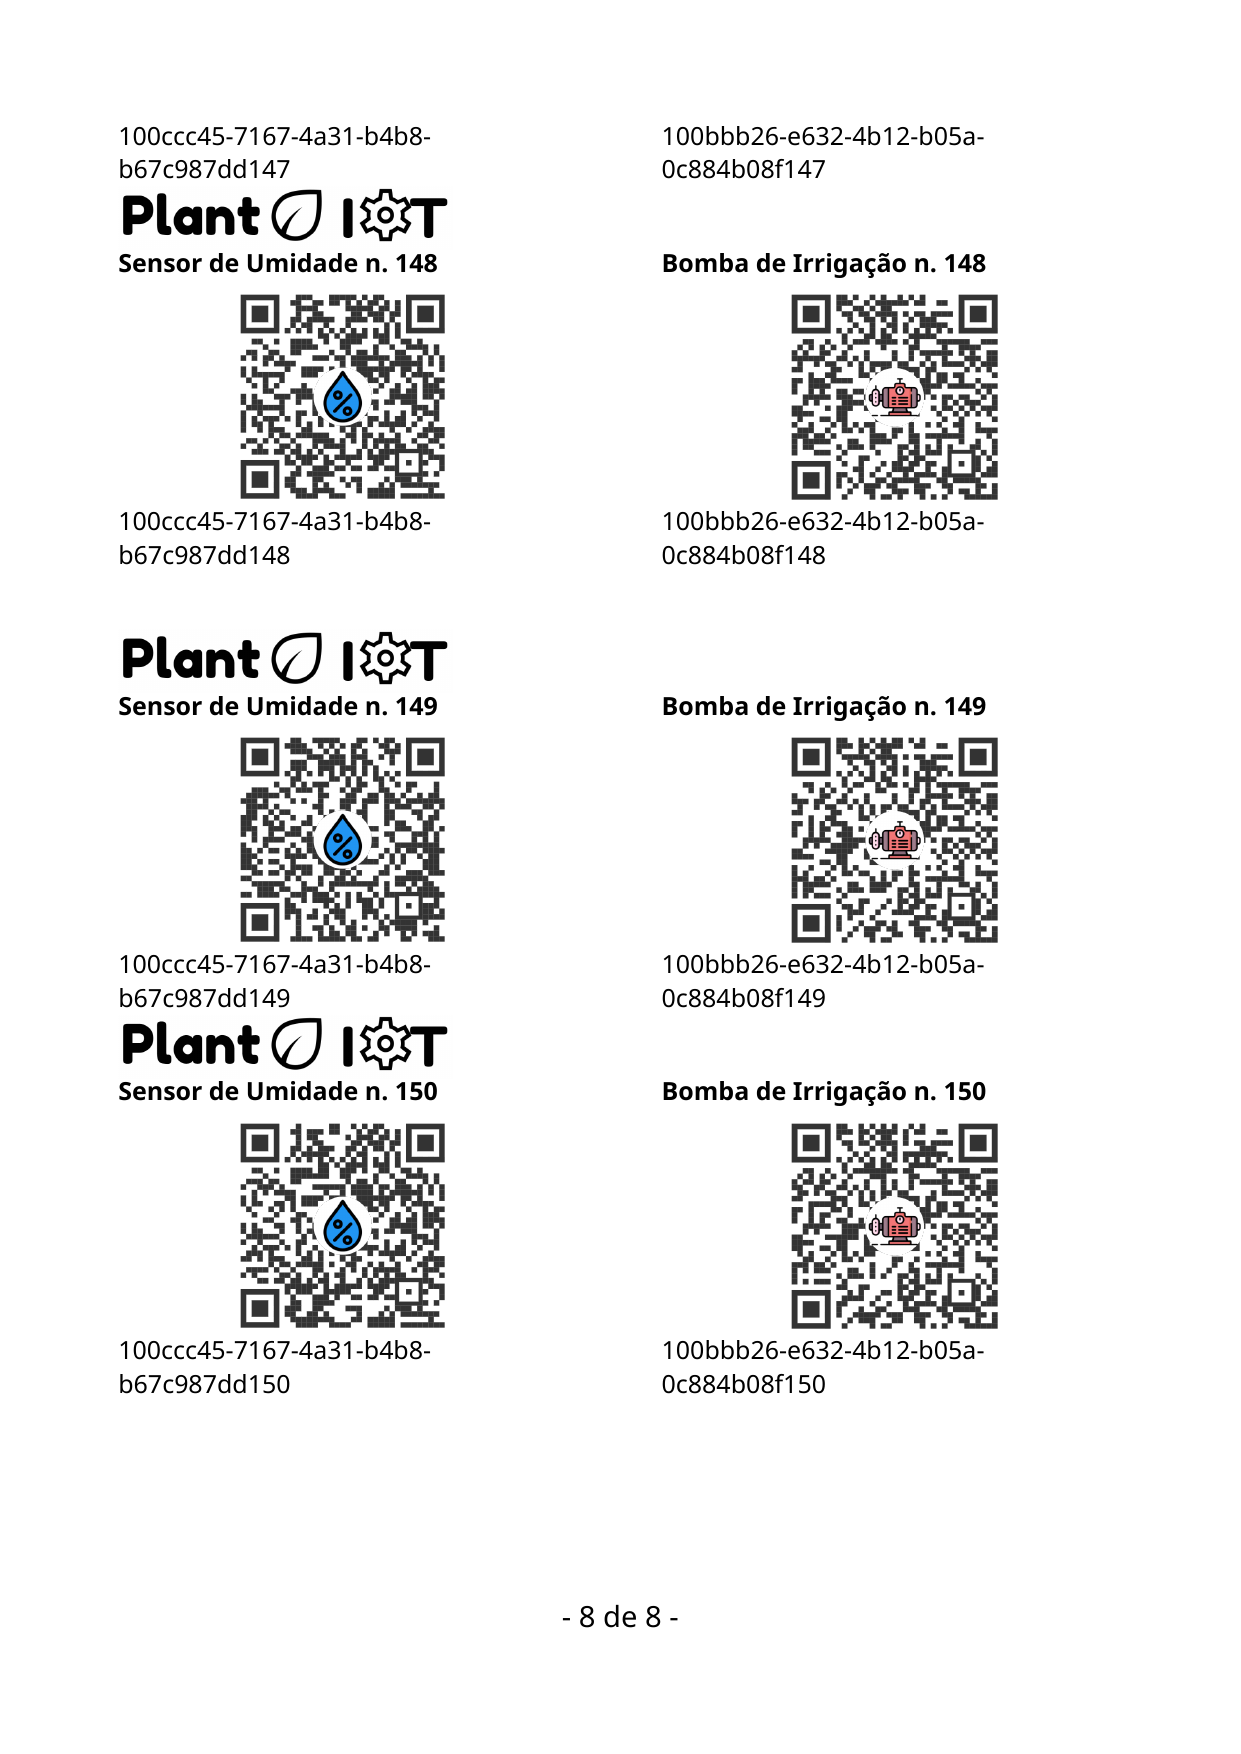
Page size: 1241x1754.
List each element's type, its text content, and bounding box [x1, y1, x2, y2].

table_header [453, 186, 566, 245]
table_cell [118, 279, 566, 504]
table_header [661, 1015, 1122, 1074]
table_cell Sensor de Umidade n. 148 [118, 245, 566, 279]
table_cell Bomba de Irrigação n. 148 [661, 245, 1122, 279]
table_cell [118, 723, 566, 947]
table_cell [661, 723, 1122, 947]
table_header [453, 1015, 566, 1074]
table_cell [566, 245, 661, 279]
table_cell Sensor de Umidade n. 149 [118, 689, 566, 722]
table_cell [566, 1108, 661, 1332]
table_cell 100bbb26-e632-4b12-b05a-0c884b08f150 [661, 1333, 1122, 1401]
table_cell [566, 1074, 661, 1108]
table_cell [566, 279, 661, 504]
table_cell 100ccc45-7167-4a31-b4b8-b67c987dd147 [118, 118, 566, 186]
table_header [566, 1015, 661, 1074]
picture [235, 732, 450, 947]
table_cell 100bbb26-e632-4b12-b05a-0c884b08f148 [661, 504, 1122, 572]
picture [118, 186, 453, 250]
picture [786, 1118, 1003, 1334]
table_cell 100bbb26-e632-4b12-b05a-0c884b08f147 [661, 118, 1122, 186]
picture [235, 289, 450, 504]
table_cell [566, 504, 661, 572]
table_cell Bomba de Irrigação n. 149 [661, 689, 1122, 722]
table_cell 100bbb26-e632-4b12-b05a-0c884b08f149 [661, 947, 1122, 1015]
table_cell 100ccc45-7167-4a31-b4b8-b67c987dd149 [118, 947, 566, 1015]
table_cell Bomba de Irrigação n. 150 [661, 1074, 1122, 1108]
table_header [661, 186, 1122, 245]
table_cell [566, 118, 661, 186]
table_cell Sensor de Umidade n. 150 [118, 1074, 566, 1108]
table_cell [661, 1108, 1122, 1332]
picture [235, 1118, 450, 1333]
table_cell [566, 723, 661, 947]
table_cell [566, 947, 661, 1015]
table_cell 100ccc45-7167-4a31-b4b8-b67c987dd148 [118, 504, 566, 572]
picture [118, 629, 453, 693]
picture [118, 1015, 453, 1079]
picture [786, 289, 1003, 505]
table_cell [118, 1108, 566, 1332]
table_header [566, 186, 661, 245]
table_cell [566, 1333, 661, 1401]
table_header [661, 629, 1122, 688]
table_cell [566, 689, 661, 722]
table_header [453, 629, 566, 688]
table_cell [661, 279, 1122, 504]
picture [786, 732, 1003, 948]
table_cell 100ccc45-7167-4a31-b4b8-b67c987dd150 [118, 1333, 566, 1401]
table_header [566, 629, 661, 688]
